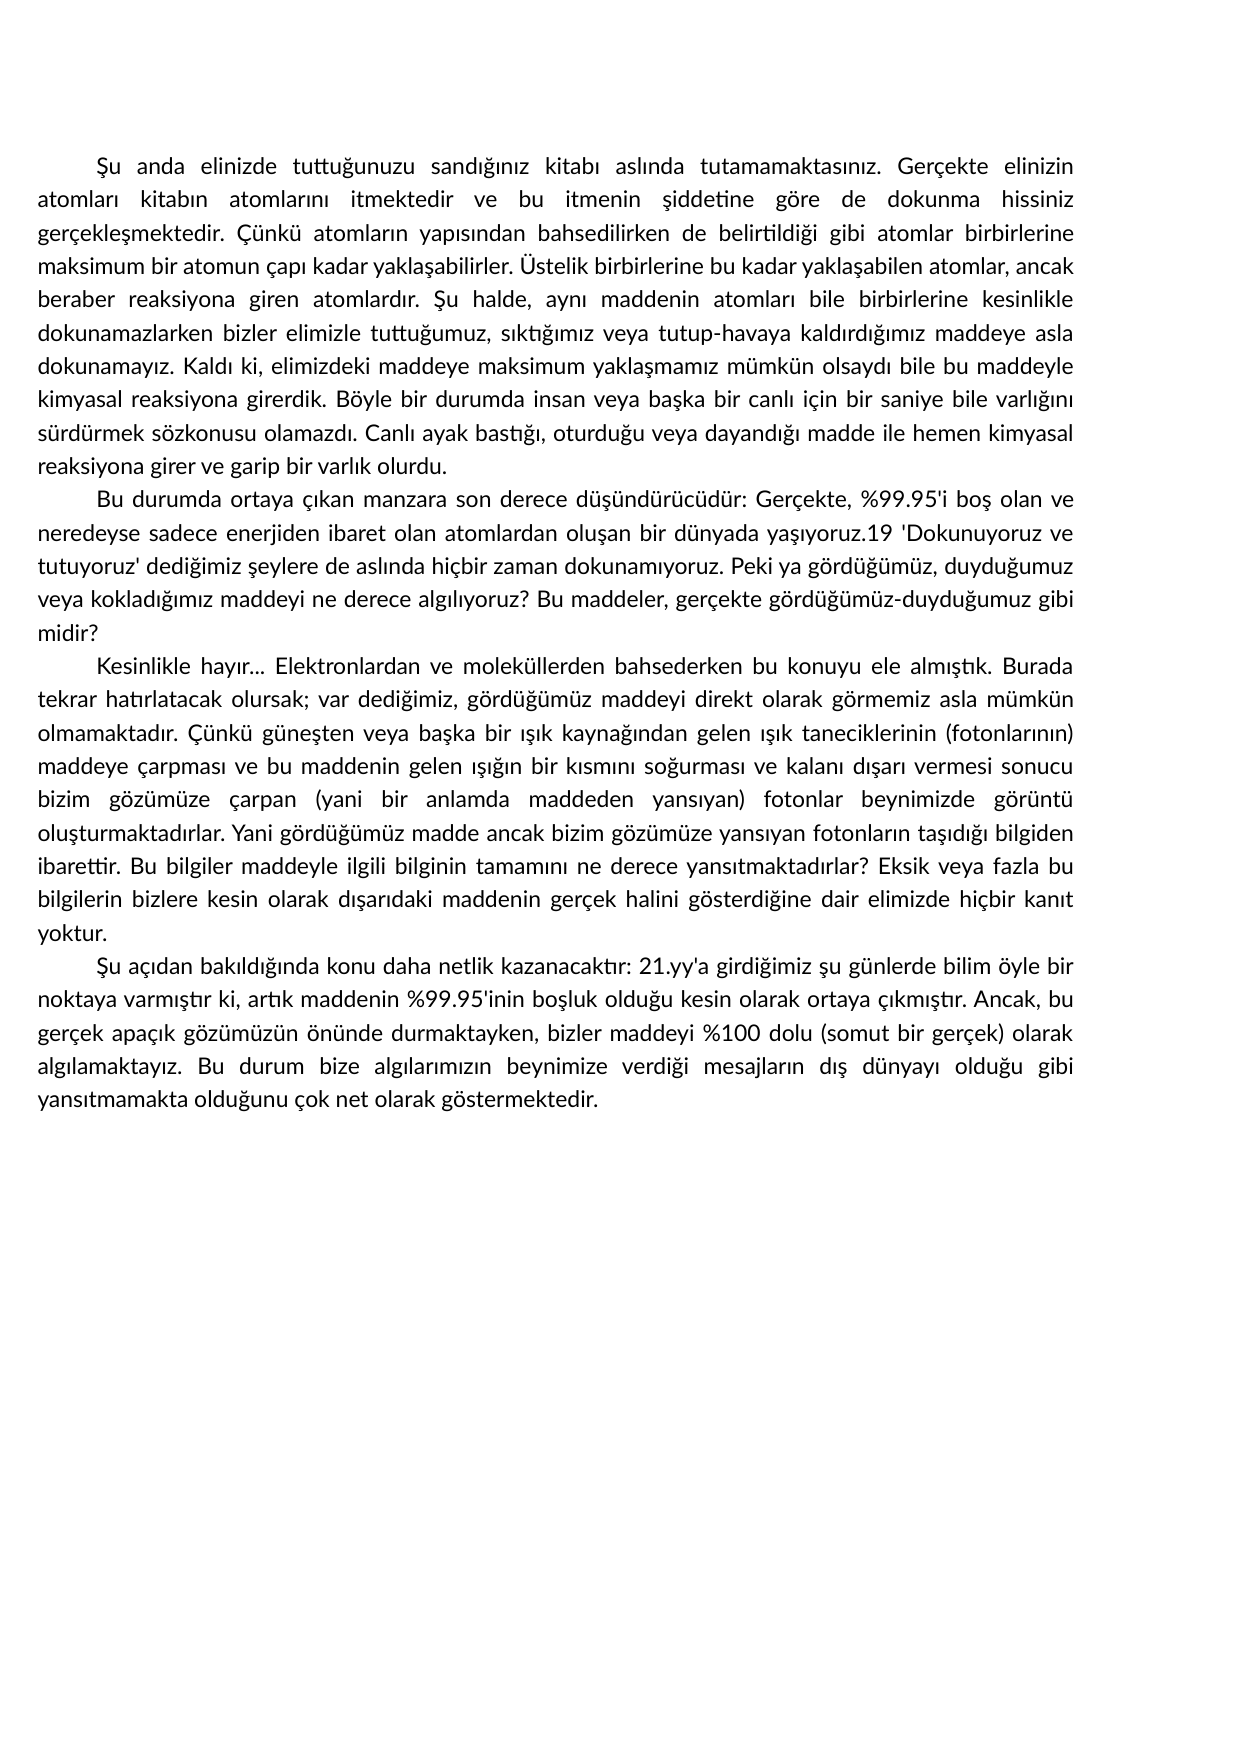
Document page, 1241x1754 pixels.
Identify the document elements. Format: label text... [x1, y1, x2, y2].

text Kesinlikle hayır... Elektronlardan ve moleküllerden bahsederken bu konuyu ele almıştık. Burada tekrar hatırlatacak olursak; var dediğimiz, gördüğümüz maddeyi direkt olarak görmemiz asla mümkün olmamaktadır. Çünkü güneşten veya başka bir ışık kaynağından gelen ışık taneciklerinin (fotonlarının) maddeye çarpması ve bu maddenin gelen ışığın bir kısmını soğurması ve kalanı dışarı vermesi sonucu bizim gözümüze çarpan (yani bir anlamda maddeden yansıyan) fotonlar beynimizde görüntü oluşturmaktadırlar. Yani gördüğümüz madde ancak bizim gözümüze yansıyan fotonların taşıdığı bilgiden ibarettir. Bu bilgiler maddeyle ilgili bilginin tamamını ne derece yansıtmaktadırlar? Eksik veya fazla bu bilgilerin bizlere kesin olarak dışarıdaki maddenin gerçek halini gösterdiğine dair elimizde hiçbir kanıt yoktur. [37, 648, 1075, 948]
text Şu anda elinizde tuttuğunuzu sandığınız kitabı aslında tutamamaktasınız. Gerçekte elinizin atomları kitabın atomlarını itmektedir ve bu itmenin şiddetine göre de dokunma hissiniz gerçekleşmektedir. Çünkü atomların yapısından bahsedilirken de belirtildiği gibi atomlar birbirlerine maksimum bir atomun çapı kadar yaklaşabilirler. Üstelik birbirlerine bu kadar yaklaşabilen atomlar, ancak beraber reaksiyona giren atomlardır. Şu halde, aynı maddenin atomları bile birbirlerine kesinlikle dokunamazlarken bizler elimizle tuttuğumuz, sıktığımız veya tutup-havaya kaldırdığımız maddeye asla dokunamayız. Kaldı ki, elimizdeki maddeye maksimum yaklaşmamız mümkün olsaydı bile bu maddeyle kimyasal reaksiyona girerdik. Böyle bir durumda insan veya başka bir canlı için bir saniye bile varlığını sürdürmek sözkonusu olamazdı. Canlı ayak bastığı, oturduğu veya dayandığı madde ile hemen kimyasal reaksiyona girer ve garip bir varlık olurdu. [37, 148, 1075, 481]
text Şu açıdan bakıldığında konu daha netlik kazanacaktır: 21.yy'a girdiğimiz şu günlerde bilim öyle bir noktaya varmıştır ki, artık maddenin %99.95'inin boşluk olduğu kesin olarak ortaya çıkmıştır. Ancak, bu gerçek apaçık gözümüzün önünde durmaktayken, bizler maddeyi %100 dolu (somut bir gerçek) olarak algılamaktayız. Bu durum bize algılarımızın beynimize verdiği mesajların dış dünyayı olduğu gibi yansıtmamakta olduğunu çok net olarak göstermektedir. [37, 948, 1075, 1114]
text Bu durumda ortaya çıkan manzara son derece düşündürücüdür: Gerçekte, %99.95'i boş olan ve neredeyse sadece enerjiden ibaret olan atomlardan oluşan bir dünyada yaşıyoruz.19 'Dokunuyoruz ve tutuyoruz' dediğimiz şeylere de aslında hiçbir zaman dokunamıyoruz. Peki ya gördüğümüz, duyduğumuz veya kokladığımız maddeyi ne derece algılıyoruz? Bu maddeler, gerçekte gördüğümüz-duyduğumuz gibi midir? [37, 481, 1075, 648]
